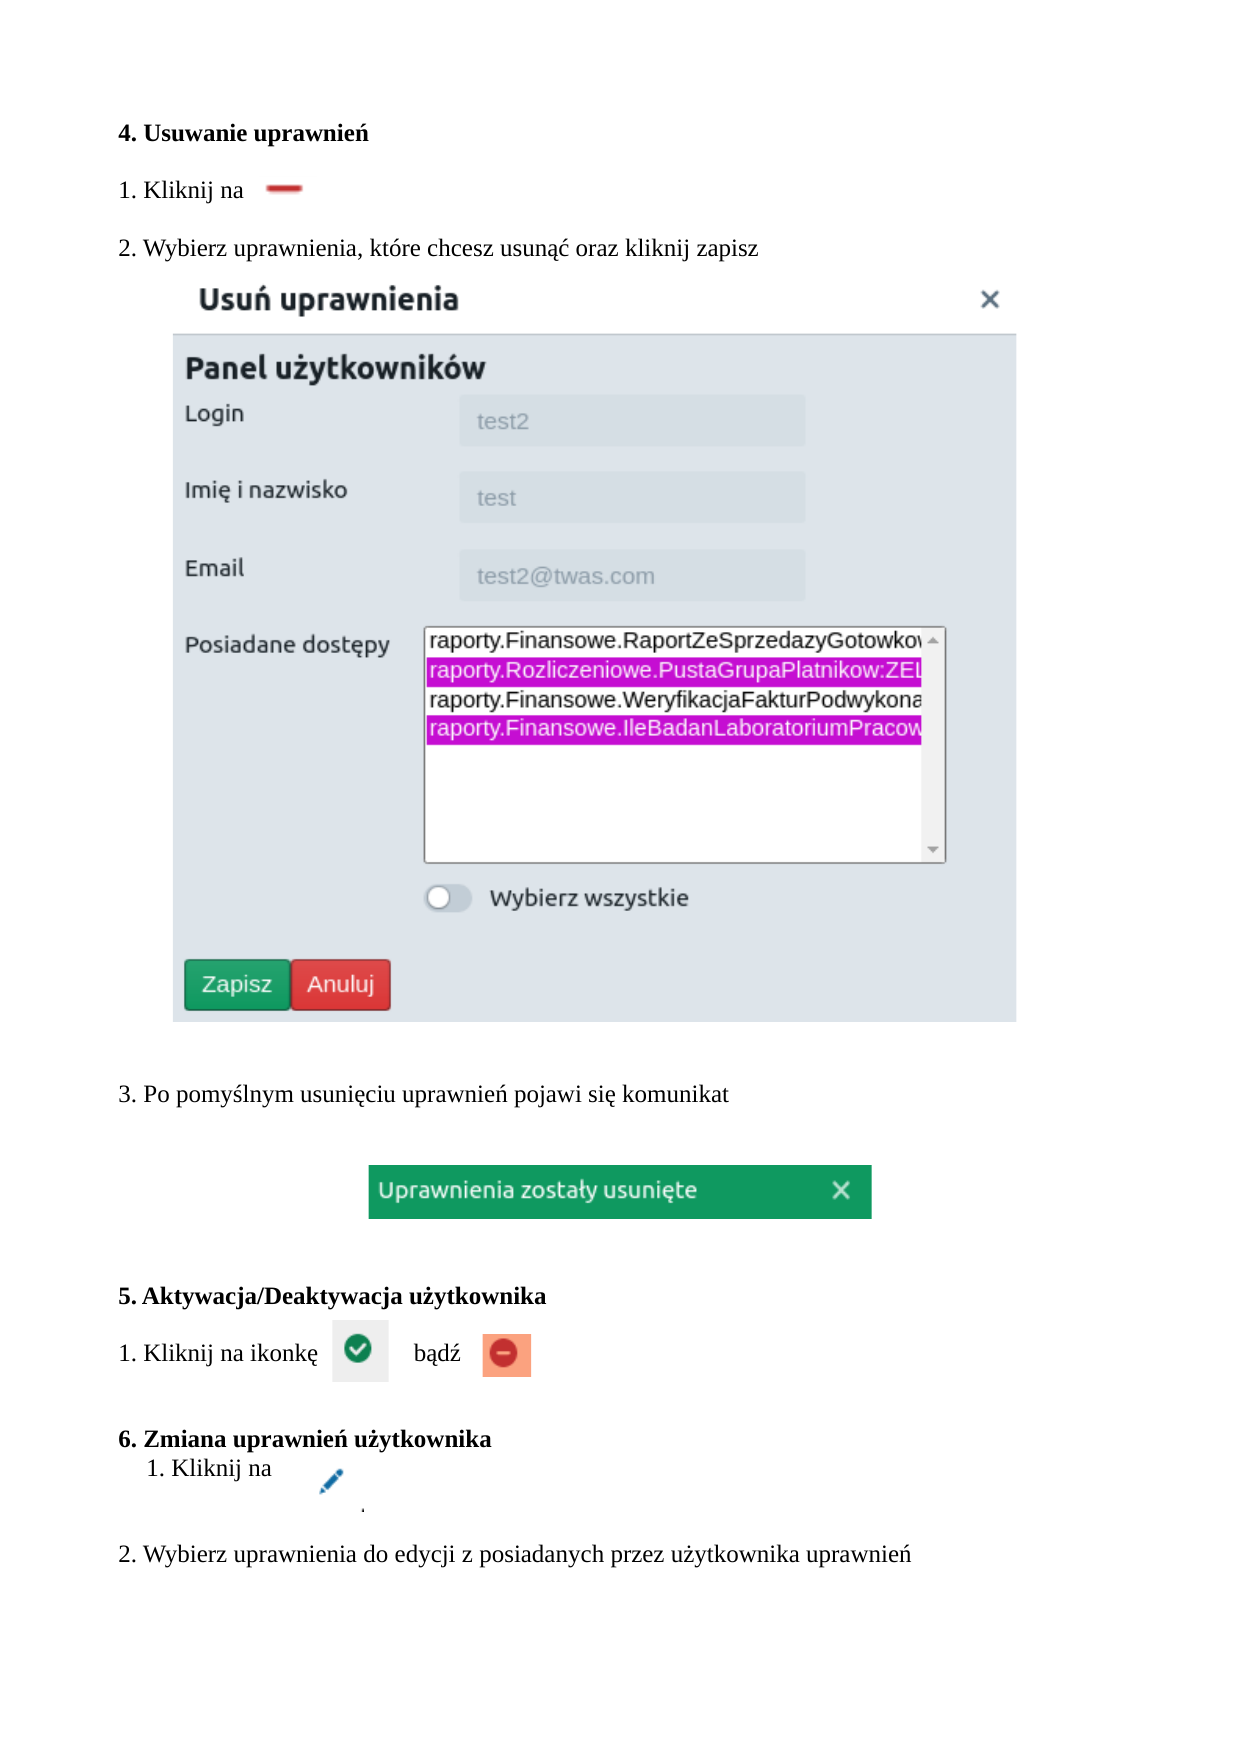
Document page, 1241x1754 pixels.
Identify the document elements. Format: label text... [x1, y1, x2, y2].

text 3. Po pomyślnym usunięciu uprawnień pojawi się komunikat [118, 1079, 1122, 1108]
text 4. Usuwanie uprawnień [118, 118, 1122, 147]
picture [368, 1165, 872, 1219]
text 1. Kliknij na [118, 176, 259, 204]
picture [300, 1455, 364, 1512]
text 1. Kliknij na ikonkę [118, 1338, 332, 1367]
text 2. Wybierz uprawnienia do edycji z posiadanych przez użytkownika uprawnień [81, 1539, 1122, 1568]
text [317, 176, 1122, 204]
text [532, 1338, 1122, 1367]
picture [259, 175, 317, 209]
picture [482, 1334, 532, 1377]
list 6. Zmiana uprawnień użytkownika [81, 1424, 1122, 1453]
text 5. Aktywacja/Deaktywacja użytkownika [118, 1281, 1122, 1309]
picture [332, 1320, 389, 1382]
picture [172, 273, 1017, 1022]
text 2. Wybierz uprawnienia, które chcesz usunąć oraz kliknij zapisz [118, 233, 1122, 262]
text 1. Kliknij na [109, 1453, 1122, 1482]
text bądź [389, 1338, 482, 1367]
